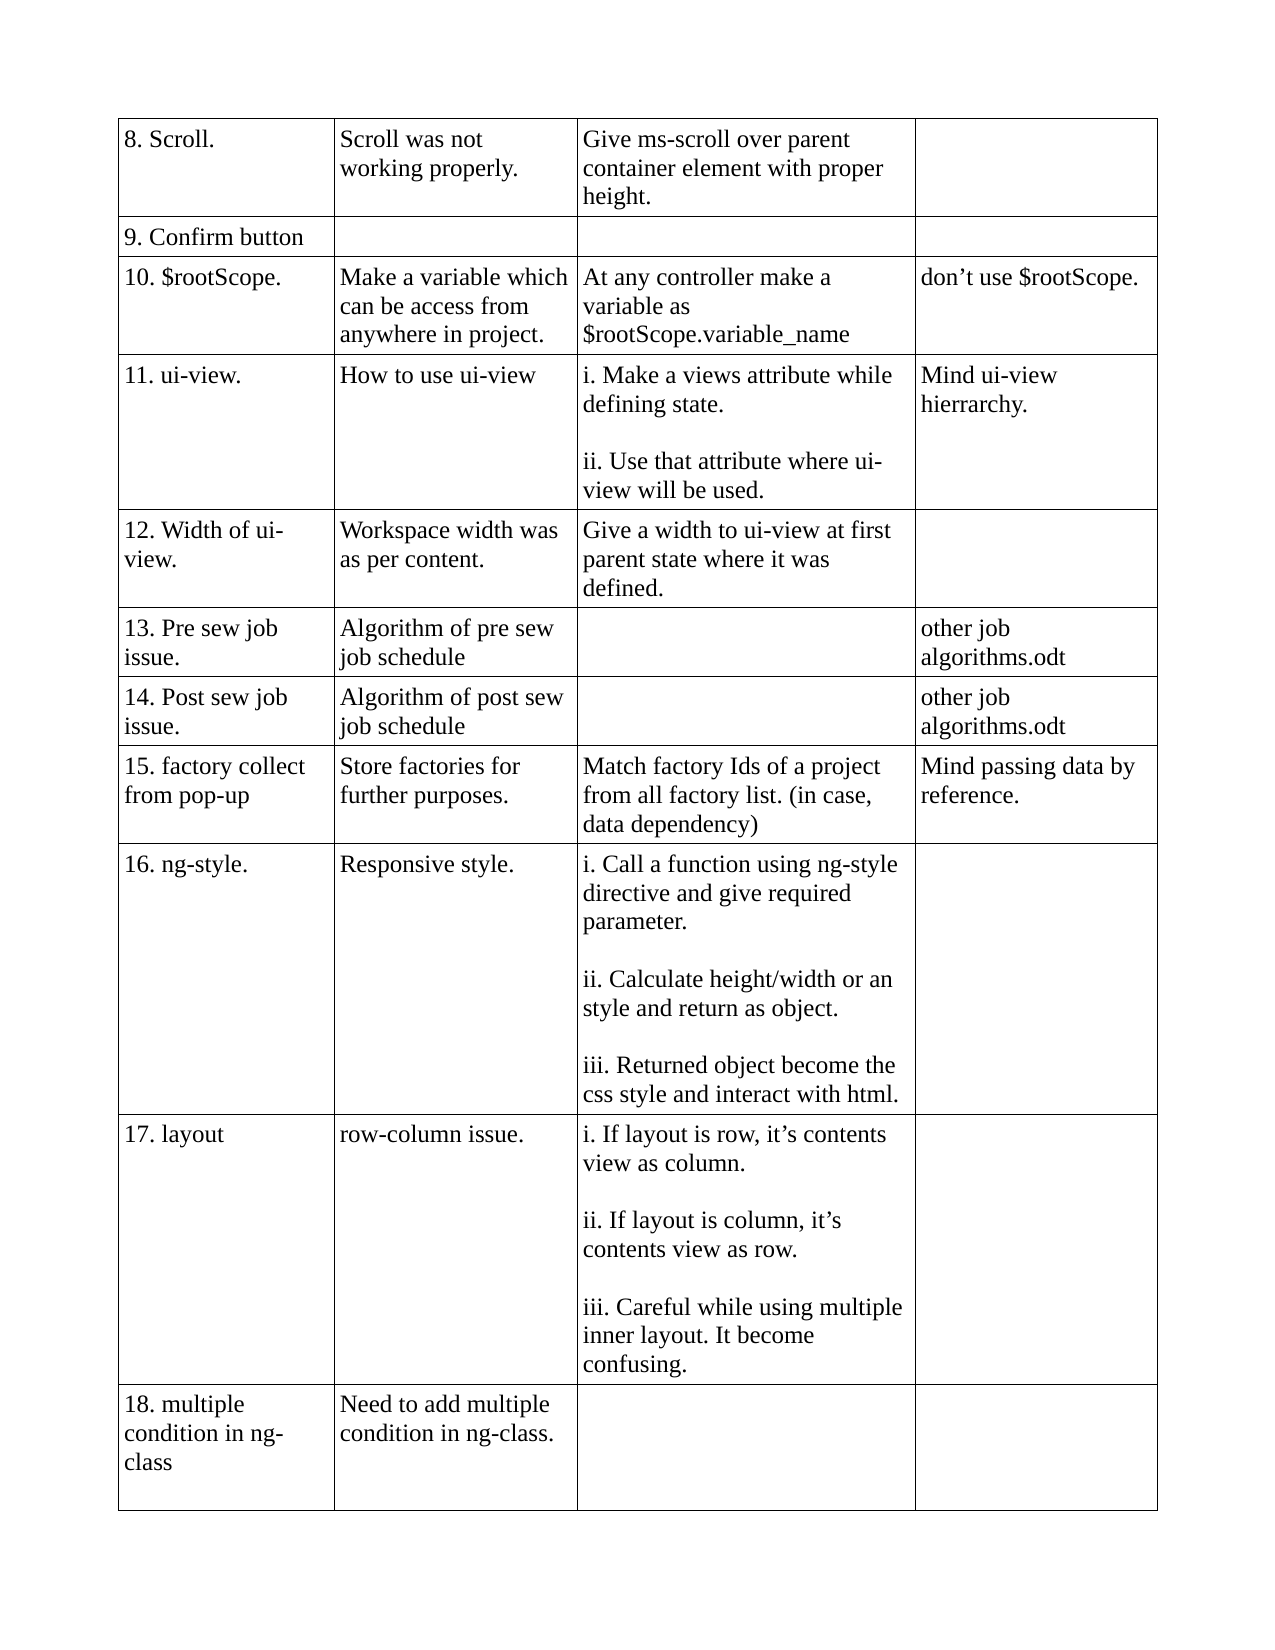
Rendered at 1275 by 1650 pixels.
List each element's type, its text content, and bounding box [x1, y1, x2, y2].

table_cell [916, 217, 1157, 256]
table_cell Give a width to ui-view at first parent state where it was defined. [578, 510, 915, 607]
table_cell [578, 677, 915, 745]
table_cell Algorithm of post sew job schedule [335, 677, 577, 745]
table_cell [335, 217, 577, 256]
table_cell 10. $rootScope. [119, 257, 334, 354]
table_cell Scroll was not working properly. [335, 119, 577, 216]
table_cell [916, 1385, 1157, 1510]
table_cell [578, 608, 915, 676]
table_cell 14. Post sew job issue. [119, 677, 334, 745]
table_cell 13. Pre sew job issue. [119, 608, 334, 676]
table_cell Mind ui-view hierrarchy. [916, 355, 1157, 509]
table_cell Give ms-scroll over parent container element with proper height. [578, 119, 915, 216]
table_cell Match factory Ids of a project from all factory list. (in case, data dependency) [578, 746, 915, 843]
table_cell i. Make a views attribute while defining state. ii. Use that attribute where ui-view will be used. [578, 355, 915, 509]
table_cell 11. ui-view. [119, 355, 334, 509]
table_cell 16. ng-style. [119, 844, 334, 1113]
table_cell Need to add multiple condition in ng-class. [335, 1385, 577, 1510]
table_cell Store factories for further purposes. [335, 746, 577, 843]
table_cell 9. Confirm button [119, 217, 334, 256]
table_cell other job algorithms.odt [916, 677, 1157, 745]
table_cell [916, 510, 1157, 607]
table_cell [916, 1115, 1157, 1384]
table_cell Algorithm of pre sew job schedule [335, 608, 577, 676]
table_cell 12. Width of ui-view. [119, 510, 334, 607]
table_cell row-column issue. [335, 1115, 577, 1384]
table_cell Mind passing data by reference. [916, 746, 1157, 843]
table_cell Responsive style. [335, 844, 577, 1113]
table_cell At any controller make a variable as $rootScope.variable_name [578, 257, 915, 354]
table_cell 8. Scroll. [119, 119, 334, 216]
table_cell 15. factory collect from pop-up [119, 746, 334, 843]
table_cell [916, 844, 1157, 1113]
table_cell 18. multiple condition in ng-class [119, 1385, 334, 1510]
table_cell [578, 217, 915, 256]
table_cell i. If layout is row, it’s contents view as column. ii. If layout is column, it’s contents view as row. iii. Careful while using multiple inner layout. It become confusing. [578, 1115, 915, 1384]
table_cell [578, 1385, 915, 1510]
table_cell i. Call a function using ng-style directive and give required parameter. ii. Calculate height/width or an style and return as object. iii. Returned object become the css style and interact with html. [578, 844, 915, 1113]
table_cell [916, 119, 1157, 216]
table_cell 17. layout [119, 1115, 334, 1384]
table_cell Workspace width was as per content. [335, 510, 577, 607]
table_cell Make a variable which can be access from anywhere in project. [335, 257, 577, 354]
table_cell don’t use $rootScope. [916, 257, 1157, 354]
table_cell other job algorithms.odt [916, 608, 1157, 676]
table_cell How to use ui-view [335, 355, 577, 509]
